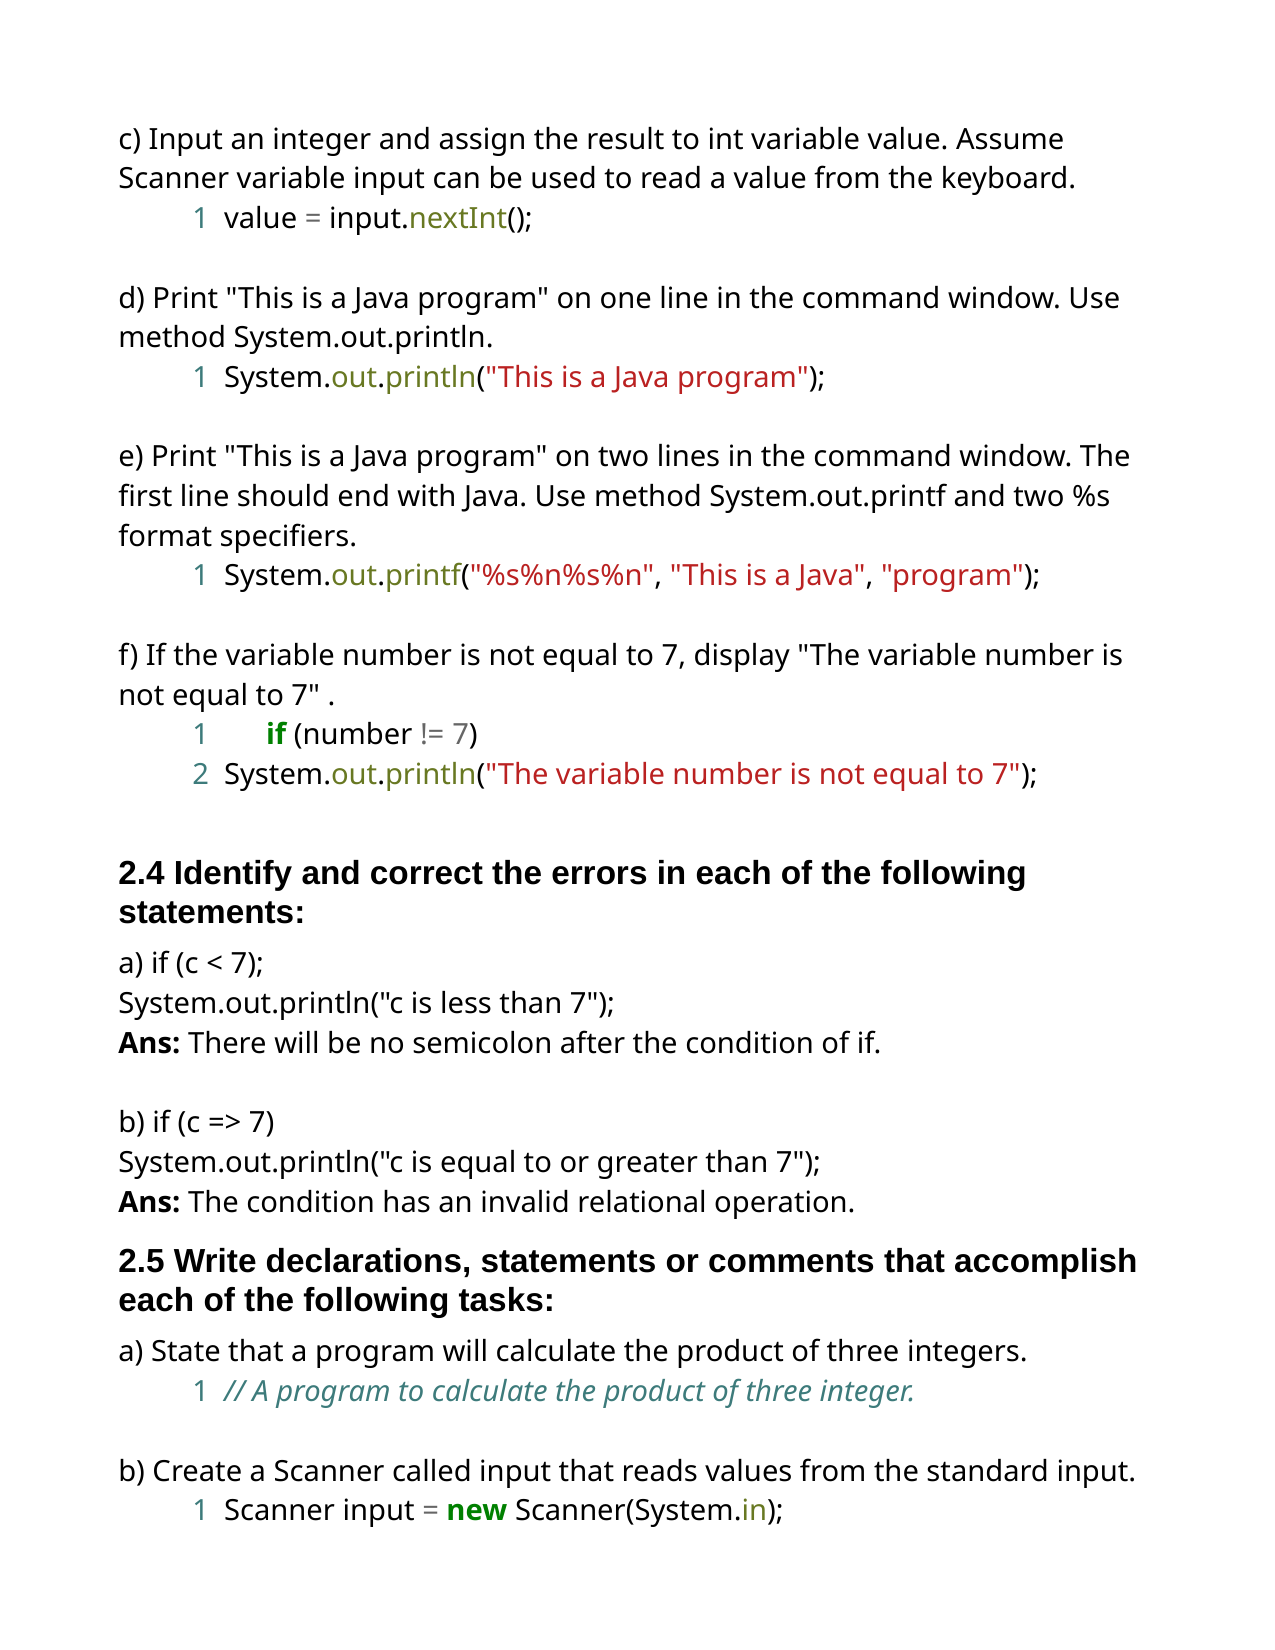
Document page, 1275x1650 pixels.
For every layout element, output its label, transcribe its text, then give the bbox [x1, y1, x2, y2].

text f) If the variable number is not equal to 7, display "The variable number is not equal to 7" . [118, 634, 1157, 713]
text Ans: The condition has an invalid relational operation. [118, 1181, 1157, 1221]
text 1 if (number != 7) [118, 713, 1157, 753]
text b) Create a Scanner called input that reads values from the standard input. [118, 1450, 1157, 1489]
text c) Input an integer and assign the result to int variable value. Assume Scanner variable input can be used to read a value from the keyboard. [118, 118, 1157, 197]
text b) if (c => 7) [118, 1101, 1157, 1141]
text 1 System.out.println("This is a Java program"); [118, 356, 1157, 396]
text a) if (c < 7); [118, 943, 1157, 982]
text a) State that a program will calculate the product of three integers. [118, 1331, 1157, 1370]
text System.out.println("c is less than 7"); [118, 982, 1157, 1022]
subtitle 2.4 Identify and correct the errors in each of the following statements: [118, 853, 1157, 930]
text 2 System.out.println("The variable number is not equal to 7"); [118, 753, 1157, 793]
text e) Print "This is a Java program" on two lines in the command window. The first line should end with Java. Use method System.out.printf and two %s format specifiers. [118, 436, 1157, 555]
text 1 value = input.nextInt(); [118, 197, 1157, 237]
text 1 // A program to calculate the product of three integer. [118, 1370, 1157, 1410]
subtitle 2.5 Write declarations, statements or comments that accomplish each of the following tasks: [118, 1241, 1157, 1318]
text System.out.println("c is equal to or greater than 7"); [118, 1141, 1157, 1181]
text d) Print "This is a Java program" on one line in the command window. Use method System.out.println. [118, 277, 1157, 356]
text Ans: There will be no semicolon after the condition of if. [118, 1022, 1157, 1062]
text 1 System.out.printf("%s%n%s%n", "This is a Java", "program"); [118, 555, 1157, 594]
text 1 Scanner input = new Scanner(System.in); [118, 1489, 1157, 1529]
